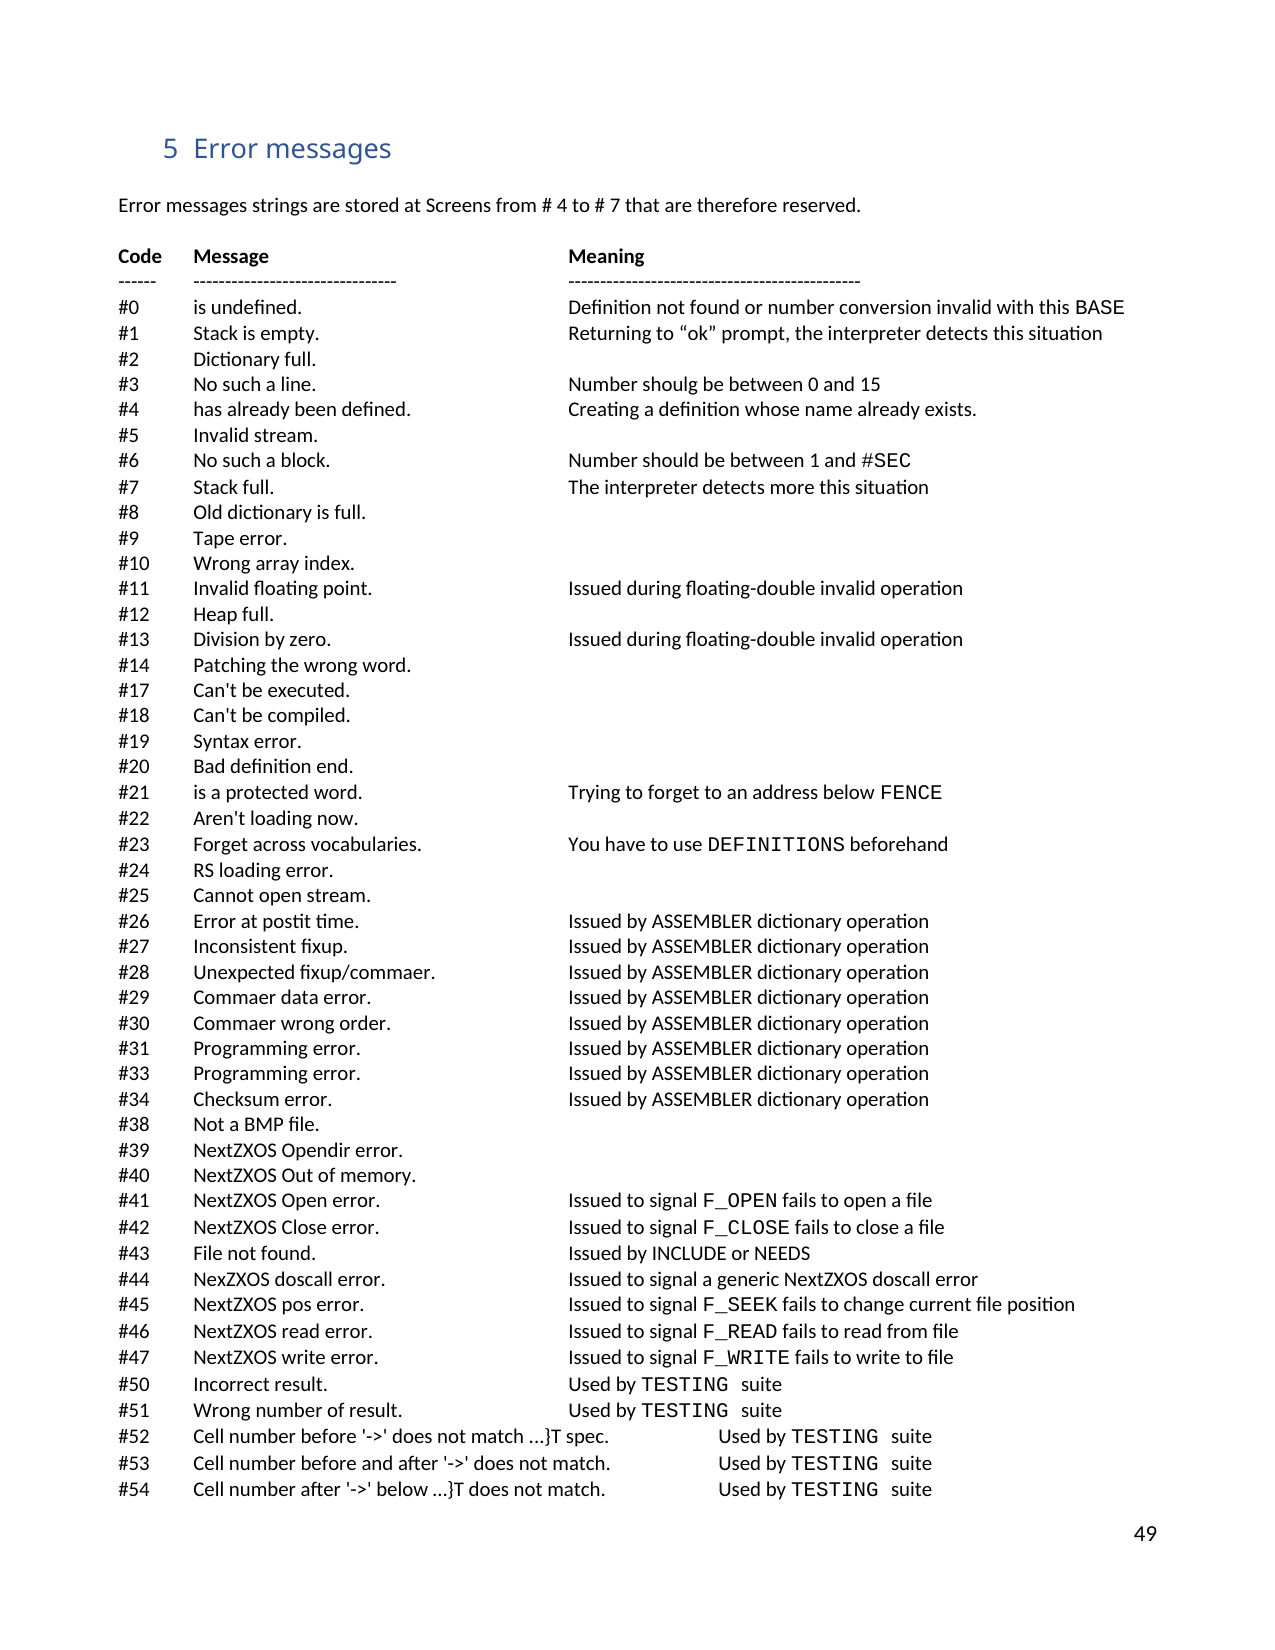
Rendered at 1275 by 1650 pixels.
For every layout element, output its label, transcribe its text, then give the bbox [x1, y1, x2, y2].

text #47 NextZXOS write error. Issued to signal F_WRITE fails to write to file [118, 1344, 1157, 1371]
text #6 No such a block. Number should be between 1 and #SEC [118, 447, 1157, 474]
text #4 has already been defined. Creating a definition whose name already exists. [118, 397, 1157, 422]
text #34 Checksum error. Issued by ASSEMBLER dictionary operation [118, 1086, 1157, 1111]
text #22 Aren't loading now. [118, 805, 1157, 831]
text #13 Division by zero. Issued during floating-double invalid operation [118, 626, 1157, 652]
text #43 File not found. Issued by INCLUDE or NEEDS [118, 1241, 1157, 1266]
text Error messages strings are stored at Screens from # 4 to # 7 that are therefore reserved. [118, 192, 1157, 218]
subtitle Error messages [156, 130, 1157, 167]
text #2 Dictionary full. [118, 346, 1157, 371]
text #11 Invalid floating point. Issued during floating-double invalid operation [118, 576, 1157, 601]
text #8 Old dictionary is full. [118, 499, 1157, 525]
text ------ -------------------------------- ---------------------------------------------- [118, 268, 1157, 294]
text #14 Patching the wrong word. [118, 652, 1157, 677]
text #42 NextZXOS Close error. Issued to signal F_CLOSE fails to close a file [118, 1214, 1157, 1241]
text Code Message Meaning [118, 243, 1157, 268]
text #5 Invalid stream. [118, 422, 1157, 447]
text #24 RS loading error. [118, 857, 1157, 883]
text #1 Stack is empty. Returning to “ok” prompt, the interpreter detects this situation [118, 320, 1157, 346]
text #46 NextZXOS read error. Issued to signal F_READ fails to read from file [118, 1318, 1157, 1344]
text #3 No such a line. Number shoulg be between 0 and 15 [118, 371, 1157, 397]
text #51 Wrong number of result. Used by TESTING suite [118, 1397, 1157, 1424]
text #52 Cell number before '->' does not match ...}T spec. Used by TESTING suite [118, 1424, 1157, 1450]
text #12 Heap full. [118, 601, 1157, 626]
text #18 Can't be compiled. [118, 703, 1157, 728]
text #25 Cannot open stream. [118, 883, 1157, 908]
text #7 Stack full. The interpreter detects more this situation [118, 474, 1157, 499]
text #54 Cell number after '->' below …}T does not match. Used by TESTING suite [118, 1477, 1157, 1503]
text #40 NextZXOS Out of memory. [118, 1162, 1157, 1188]
text #33 Programming error. Issued by ASSEMBLER dictionary operation [118, 1061, 1157, 1086]
text #20 Bad definition end. [118, 753, 1157, 779]
text #30 Commaer wrong order. Issued by ASSEMBLER dictionary operation [118, 1010, 1157, 1035]
text #39 NextZXOS Opendir error. [118, 1137, 1157, 1162]
text #9 Tape error. [118, 525, 1157, 550]
text #17 Can't be executed. [118, 677, 1157, 703]
text #28 Unexpected fixup/commaer. Issued by ASSEMBLER dictionary operation [118, 959, 1157, 984]
text #10 Wrong array index. [118, 550, 1157, 576]
text #31 Programming error. Issued by ASSEMBLER dictionary operation [118, 1035, 1157, 1061]
text #26 Error at postit time. Issued by ASSEMBLER dictionary operation [118, 908, 1157, 933]
text #19 Syntax error. [118, 728, 1157, 753]
text #50 Incorrect result. Used by TESTING suite [118, 1371, 1157, 1397]
text #27 Inconsistent fixup. Issued by ASSEMBLER dictionary operation [118, 933, 1157, 959]
text #29 Commaer data error. Issued by ASSEMBLER dictionary operation [118, 984, 1157, 1010]
text #53 Cell number before and after '->' does not match. Used by TESTING suite [118, 1450, 1157, 1477]
text #0 is undefined. Definition not found or number conversion invalid with this BASE [118, 294, 1157, 320]
text #23 Forget across vocabularies. You have to use DEFINITIONS beforehand [118, 831, 1157, 857]
text #45 NextZXOS pos error. Issued to signal F_SEEK fails to change current file position [118, 1291, 1157, 1318]
text #38 Not a BMP file. [118, 1111, 1157, 1137]
text #41 NextZXOS Open error. Issued to signal F_OPEN fails to open a file [118, 1188, 1157, 1214]
text #21 is a protected word. Trying to forget to an address below FENCE [118, 779, 1157, 805]
text #44 NexZXOS doscall error. Issued to signal a generic NextZXOS doscall error [118, 1266, 1157, 1291]
